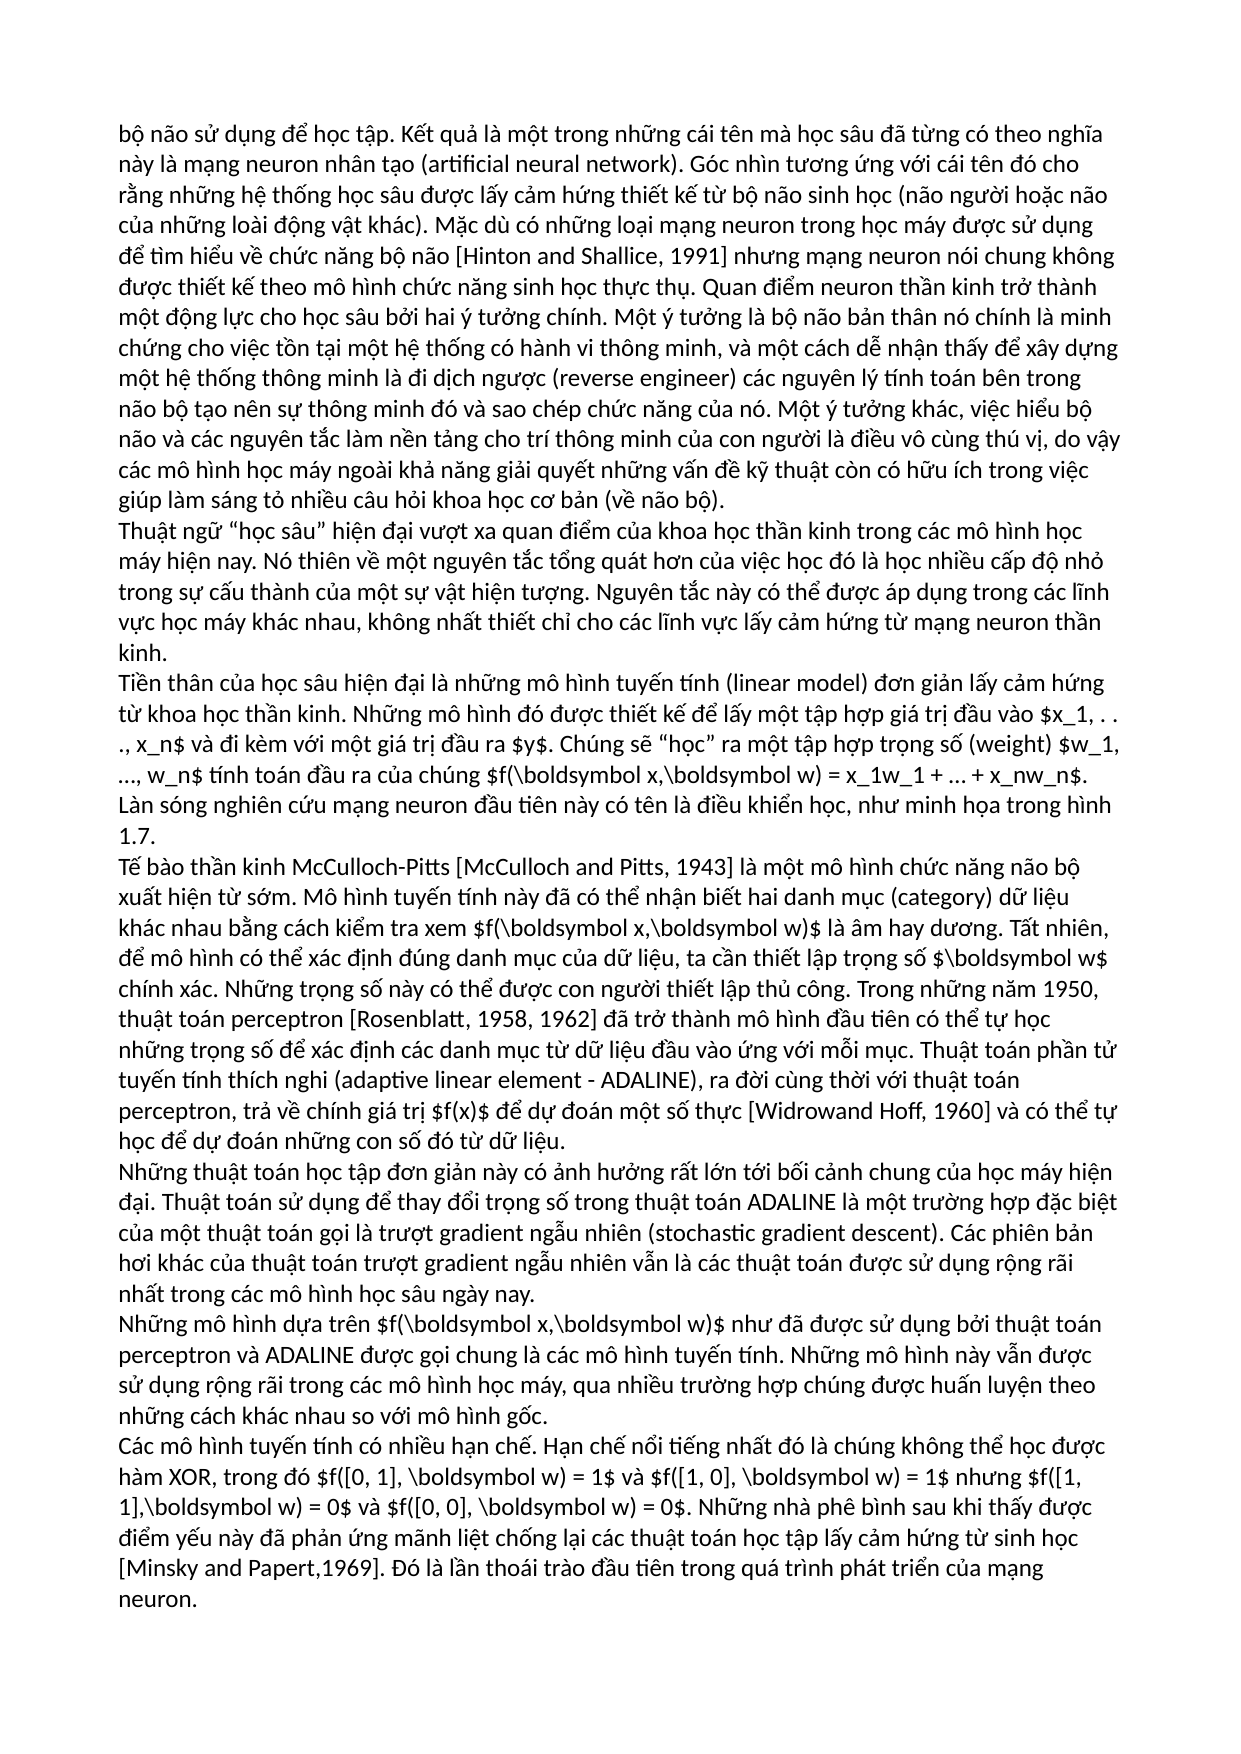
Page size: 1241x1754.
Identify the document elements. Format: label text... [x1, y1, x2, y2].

text Tiền thân của học sâu hiện đại là những mô hình tuyến tính (linear model) đơn giản lấy cảm hứng từ khoa học thần kinh. Những mô hình đó được thiết kế để lấy một tập hợp giá trị đầu vào $x_1, . . ., x_n$ và đi kèm với một giá trị đầu ra $y$. Chúng sẽ “học” ra một tập hợp trọng số (weight) $w_1, …, w_n$ tính toán đầu ra của chúng $f(\boldsymbol x,\boldsymbol w) = x_1w_1 + … + x_nw_n$. Làn sóng nghiên cứu mạng neuron đầu tiên này có tên là điều khiển học, như minh họa trong hình 1.7. [118, 667, 1122, 851]
text Những mô hình dựa trên $f(\boldsymbol x,\boldsymbol w)$ như đã được sử dụng bởi thuật toán perceptron và ADALINE được gọi chung là các mô hình tuyến tính. Những mô hình này vẫn được sử dụng rộng rãi trong các mô hình học máy, qua nhiều trường hợp chúng được huấn luyện theo những cách khác nhau so với mô hình gốc. [118, 1308, 1122, 1431]
text Những thuật toán học tập đơn giản này có ảnh hưởng rất lớn tới bối cảnh chung của học máy hiện đại. Thuật toán sử dụng để thay đổi trọng số trong thuật toán ADALINE là một trường hợp đặc biệt của một thuật toán gọi là trượt gradient ngẫu nhiên (stochastic gradient descent). Các phiên bản hơi khác của thuật toán trượt gradient ngẫu nhiên vẫn là các thuật toán được sử dụng rộng rãi nhất trong các mô hình học sâu ngày nay. [118, 1156, 1122, 1308]
text bộ não sử dụng để học tập. Kết quả là một trong những cái tên mà học sâu đã từng có theo nghĩa này là mạng neuron nhân tạo (artificial neural network). Góc nhìn tương ứng với cái tên đó cho rằng những hệ thống học sâu được lấy cảm hứng thiết kế từ bộ não sinh học (não người hoặc não của những loài động vật khác). Mặc dù có những loại mạng neuron trong học máy được sử dụng để tìm hiểu về chức năng bộ não [Hinton and Shallice, 1991] nhưng mạng neuron nói chung không được thiết kế theo mô hình chức năng sinh học thực thụ. Quan điểm neuron thần kinh trở thành một động lực cho học sâu bởi hai ý tưởng chính. Một ý tưởng là bộ não bản thân nó chính là minh chứng cho việc tồn tại một hệ thống có hành vi thông minh, và một cách dễ nhận thấy để xây dựng một hệ thống thông minh là đi dịch ngược (reverse engineer) các nguyên lý tính toán bên trong não bộ tạo nên sự thông minh đó và sao chép chức năng của nó. Một ý tưởng khác, việc hiểu bộ não và các nguyên tắc làm nền tảng cho trí thông minh của con người là điều vô cùng thú vị, do vậy các mô hình học máy ngoài khả năng giải quyết những vấn đề kỹ thuật còn có hữu ích trong việc giúp làm sáng tỏ nhiều câu hỏi khoa học cơ bản (về não bộ). [118, 118, 1122, 515]
text Thuật ngữ “học sâu” hiện đại vượt xa quan điểm của khoa học thần kinh trong các mô hình học máy hiện nay. Nó thiên về một nguyên tắc tổng quát hơn của việc học đó là học nhiều cấp độ nhỏ trong sự cấu thành của một sự vật hiện tượng. Nguyên tắc này có thể được áp dụng trong các lĩnh vực học máy khác nhau, không nhất thiết chỉ cho các lĩnh vực lấy cảm hứng từ mạng neuron thần kinh. [118, 515, 1122, 667]
text Tế bào thần kinh McCulloch-Pitts [McCulloch and Pitts, 1943] là một mô hình chức năng não bộ xuất hiện từ sớm. Mô hình tuyến tính này đã có thể nhận biết hai danh mục (category) dữ liệu khác nhau bằng cách kiểm tra xem $f(\boldsymbol x,\boldsymbol w)$ là âm hay dương. Tất nhiên, để mô hình có thể xác định đúng danh mục của dữ liệu, ta cần thiết lập trọng số $\boldsymbol w$ chính xác. Những trọng số này có thể được con người thiết lập thủ công. Trong những năm 1950, thuật toán perceptron [Rosenblatt, 1958, 1962] đã trở thành mô hình đầu tiên có thể tự học những trọng số để xác định các danh mục từ dữ liệu đầu vào ứng với mỗi mục. Thuật toán phần tử tuyến tính thích nghi (adaptive linear element - ADALINE), ra đời cùng thời với thuật toán perceptron, trả về chính giá trị $f(x)$ để dự đoán một số thực [Widrowand Hoﬀ, 1960] và có thể tự học để dự đoán những con số đó từ dữ liệu. [118, 851, 1122, 1156]
text Các mô hình tuyến tính có nhiều hạn chế. Hạn chế nổi tiếng nhất đó là chúng không thể học được hàm XOR, trong đó $f([0, 1], \boldsymbol w) = 1$ và $f([1, 0], \boldsymbol w) = 1$ nhưng $f([1, 1],\boldsymbol w) = 0$ và $f([0, 0], \boldsymbol w) = 0$. Những nhà phê bình sau khi thấy được điểm yếu này đã phản ứng mãnh liệt chống lại các thuật toán học tập lấy cảm hứng từ sinh học [Minsky and Papert,1969]. Đó là lần thoái trào đầu tiên trong quá trình phát triển của mạng neuron. [118, 1431, 1122, 1614]
